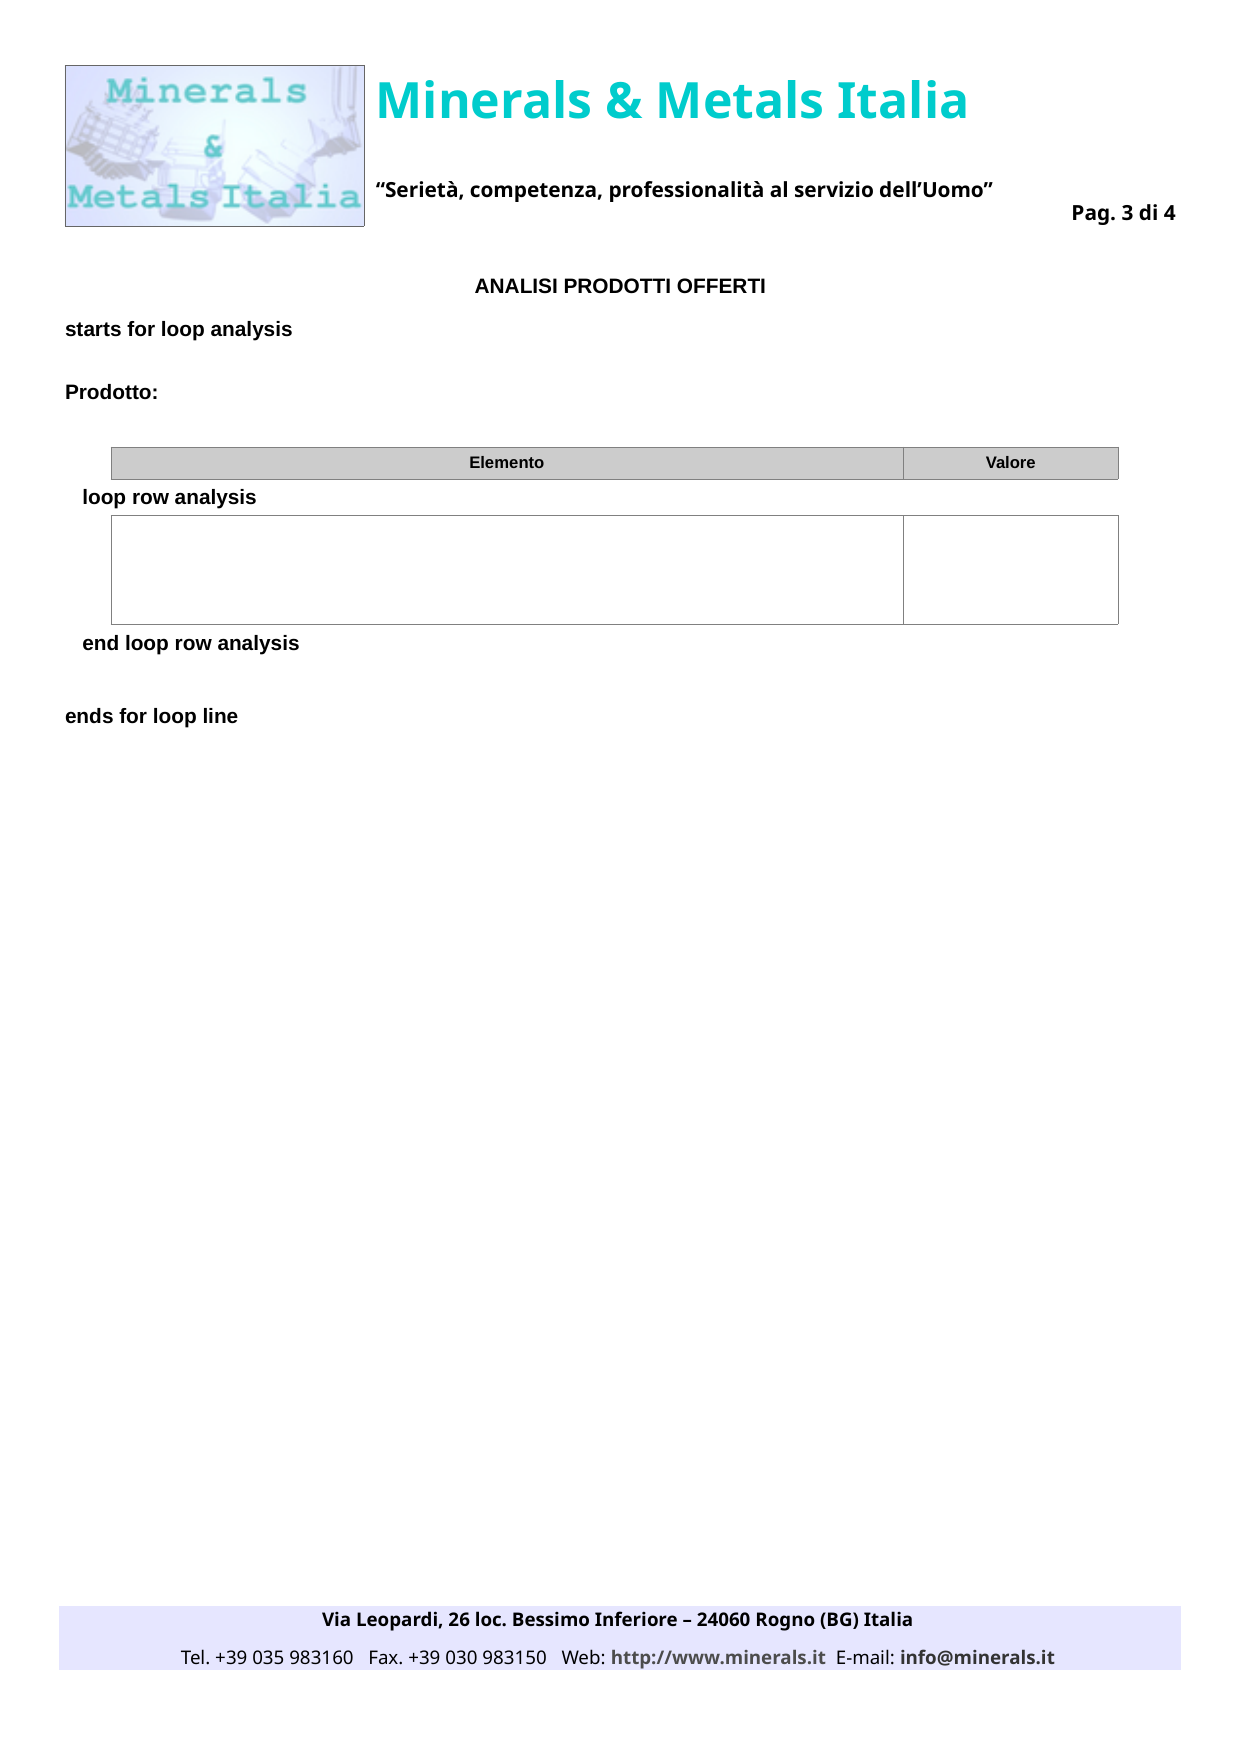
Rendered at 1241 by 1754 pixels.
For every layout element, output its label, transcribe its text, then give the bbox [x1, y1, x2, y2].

table_cell </if> [59, 661, 1181, 697]
table_cell <row.split("|")[1] if len(row.split("|"))==2 else ""> [904, 516, 1118, 624]
table_cell Prodotto: <line.line_id.name.split('\n')[0]> [59, 347, 1181, 410]
table_cell [1119, 515, 1181, 624]
table_cell [59, 515, 111, 624]
table_header starts for loop analysis [59, 310, 1181, 347]
table_cell loop row analysis [59, 479, 1181, 515]
text <if test="len(objects)>1"> [59, 772, 1181, 796]
picture [66, 66, 364, 226]
table_cell ends for loop line [59, 698, 1181, 734]
table_cell [1119, 447, 1181, 479]
text ANALISI PRODOTTI OFFERTI [59, 274, 1181, 298]
table_cell end loop row analysis [59, 624, 1181, 661]
text </if> [59, 735, 1181, 759]
table_cell Elemento [112, 448, 903, 479]
table_cell Valore [904, 448, 1118, 479]
table_cell <row.split("|")[0] if len(row.split("|"))==2 else row> [112, 516, 903, 624]
table_cell [59, 447, 111, 479]
table_cell <if test="line.analysis_text"> [59, 410, 1181, 447]
